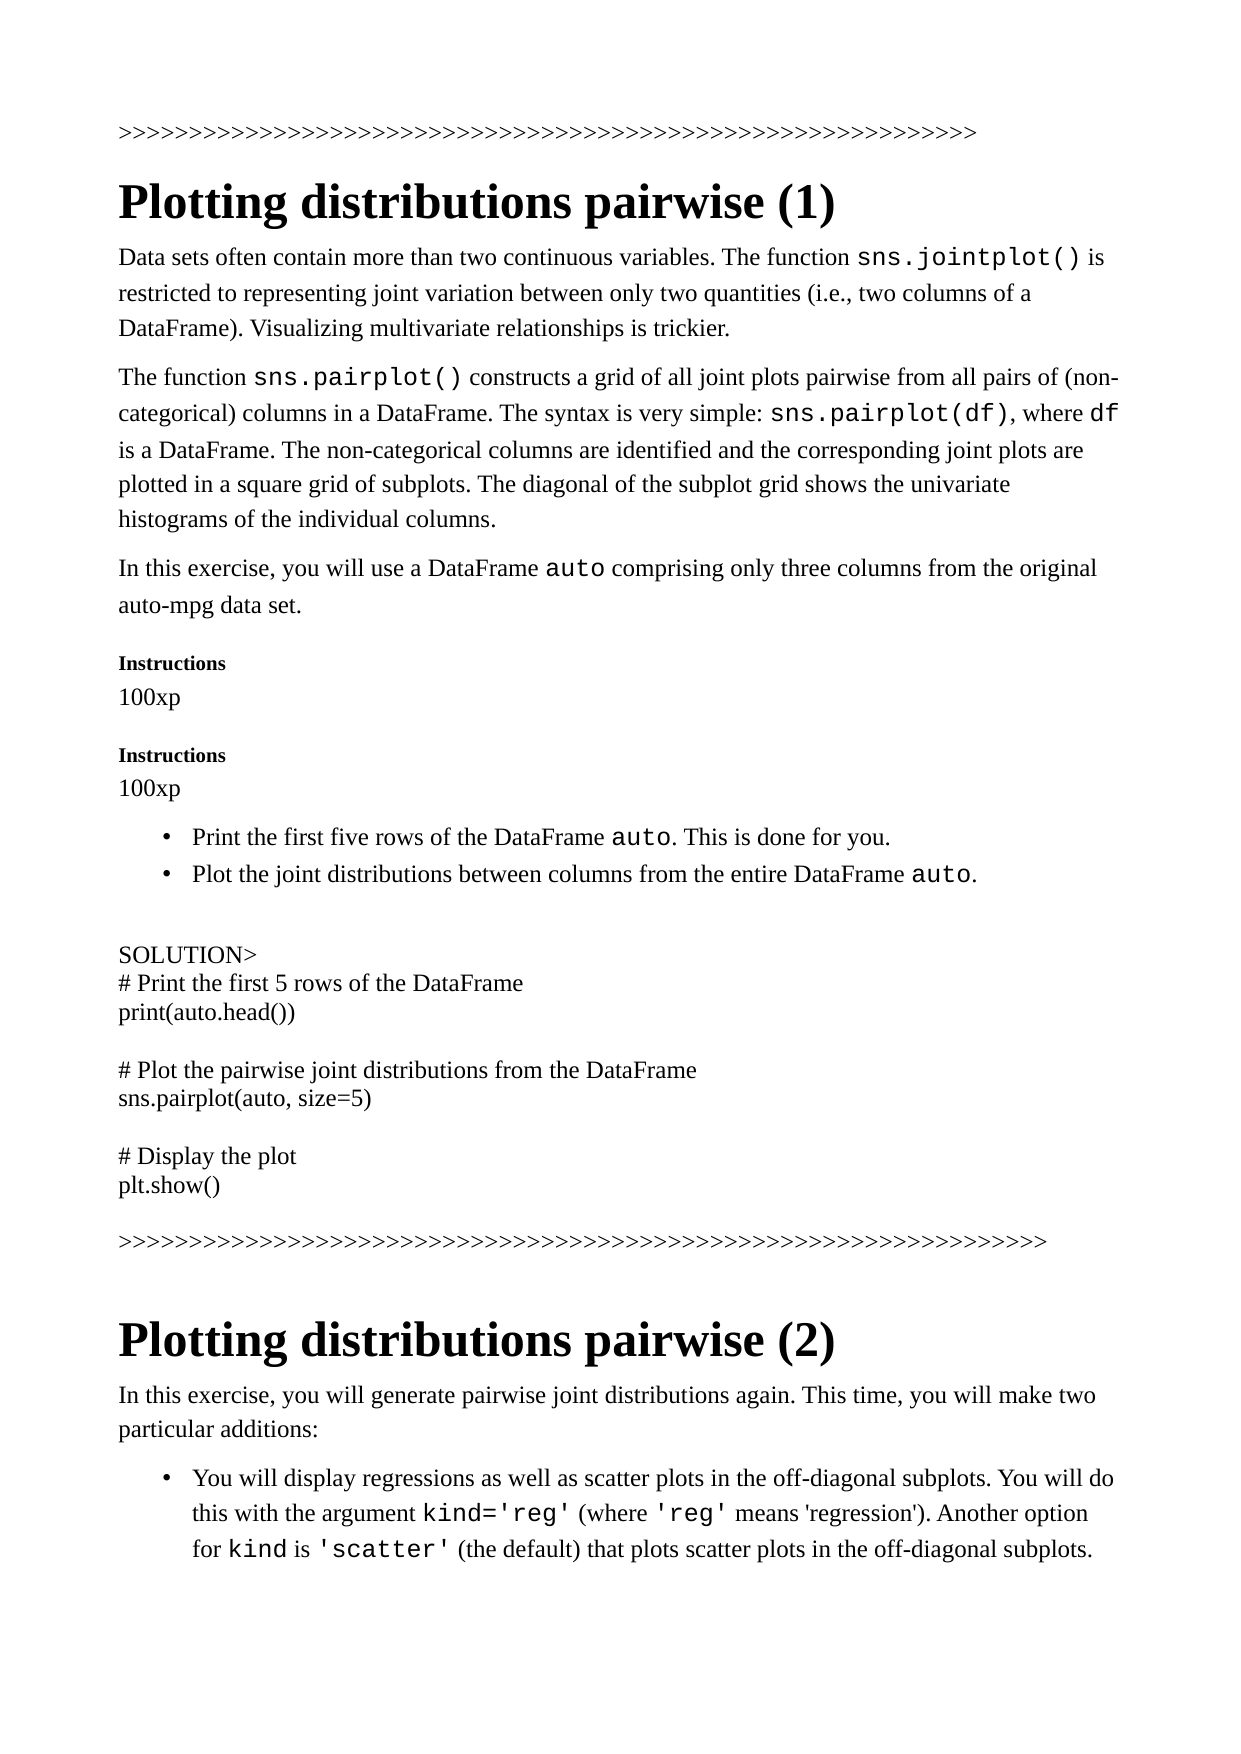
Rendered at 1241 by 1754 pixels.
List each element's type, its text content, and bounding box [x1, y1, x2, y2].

text # Display the plot [118, 1141, 1122, 1170]
subtitle Instructions [118, 743, 1122, 767]
list Print the first five rows of the DataFrame auto. This is done for you. [162, 822, 1122, 853]
subtitle Plotting distributions pairwise (2) [118, 1310, 1122, 1367]
text # Print the first 5 rows of the DataFrame [118, 968, 1122, 997]
text In this exercise, you will use a DataFrame auto comprising only three columns from the original auto-mpg data set. [118, 553, 1122, 618]
subtitle Instructions [118, 651, 1122, 675]
text The function sns.pairplot() constructs a grid of all joint plots pairwise from all pairs of (non-categorical) columns in a DataFrame. The syntax is very simple: sns.pairplot(df), where df is a DataFrame. The non-categorical columns are identified and the corresponding joint plots are plotted in a square grid of subplots. The diagonal of the subplot grid shows the univariate histograms of the individual columns. [118, 362, 1122, 533]
text plt.show() [118, 1170, 1122, 1198]
text >>>>>>>>>>>>>>>>>>>>>>>>>>>>>>>>>>>>>>>>>>>>>>>>>>>>>>>>>>>>>>>>>> [118, 1227, 1122, 1256]
text print(auto.head()) [118, 997, 1122, 1026]
text Data sets often contain more than two continuous variables. The function sns.jointplot() is restricted to representing joint variation between only two quantities (i.e., two columns of a DataFrame). Visualizing multivariate relationships is trickier. [118, 242, 1122, 342]
text 100xp [118, 682, 1122, 710]
text >>>>>>>>>>>>>>>>>>>>>>>>>>>>>>>>>>>>>>>>>>>>>>>>>>>>>>>>>>>>> [118, 118, 1122, 147]
text # Plot the pairwise joint distributions from the DataFrame [118, 1055, 1122, 1083]
text In this exercise, you will generate pairwise joint distributions again. This time, you will make two particular additions: [118, 1380, 1122, 1443]
list You will display regressions as well as scatter plots in the off-diagonal subplots. You will do this with the argument kind='reg' (where 'reg' means 'regression'). Another option for kind is 'scatter' (the default) that plots scatter plots in the off-diagonal subplots. [162, 1463, 1122, 1565]
text SOLUTION> [118, 940, 1122, 968]
list Plot the joint distributions between columns from the entire DataFrame auto. [162, 859, 1122, 890]
text sns.pairplot(auto, size=5) [118, 1083, 1122, 1112]
text 100xp [118, 773, 1122, 802]
subtitle Plotting distributions pairwise (1) [118, 172, 1122, 229]
